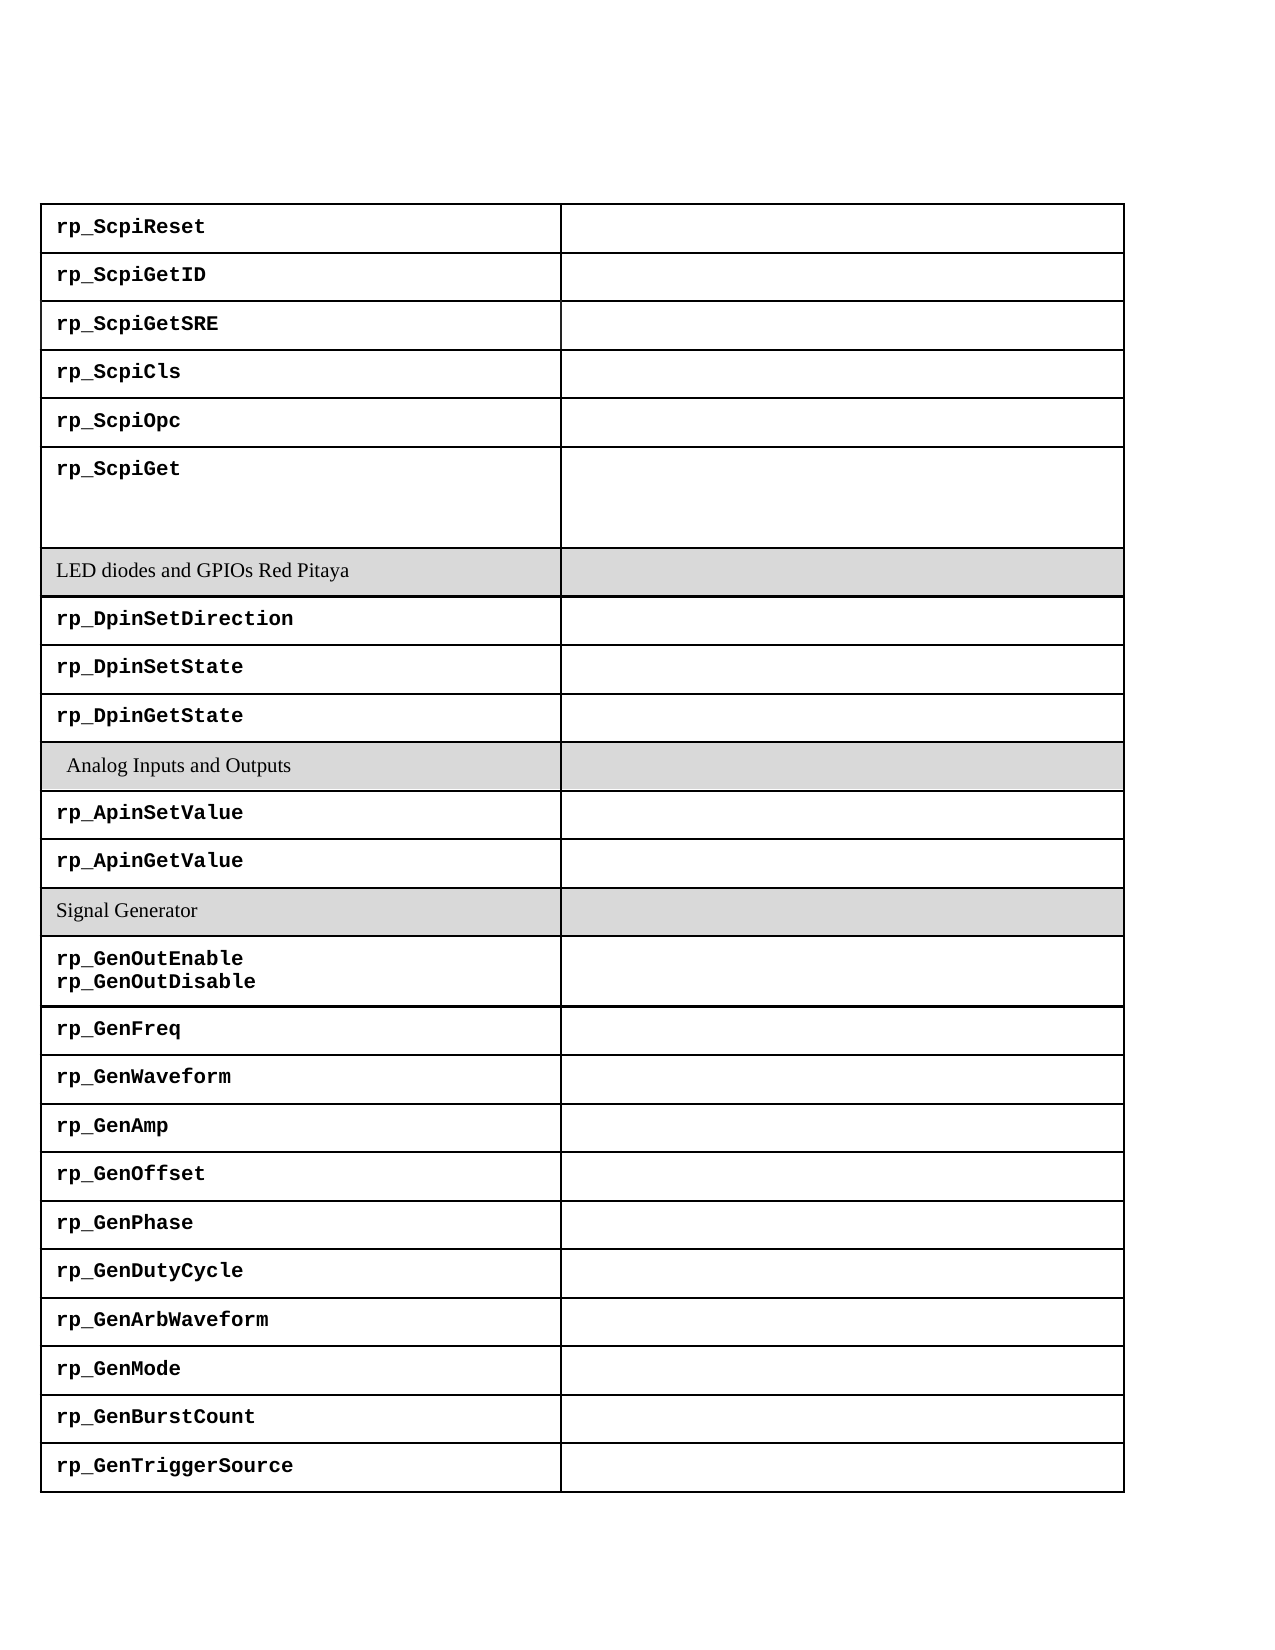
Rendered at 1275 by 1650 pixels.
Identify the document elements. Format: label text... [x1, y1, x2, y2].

table_cell [562, 1008, 1123, 1054]
table_cell rp_GenArbWaveform [42, 1299, 560, 1345]
table_cell Signal Generator [42, 889, 560, 935]
table_cell rp_ScpiCls [42, 351, 560, 397]
table_cell rp_ScpiGetSRE [42, 302, 560, 349]
table_cell [562, 254, 1123, 300]
table_cell [562, 448, 1123, 547]
table_cell [562, 1299, 1123, 1345]
table_cell rp_DpinSetState [42, 646, 560, 692]
table_cell [562, 937, 1123, 1005]
table_cell [562, 1105, 1123, 1151]
table_cell [562, 1347, 1123, 1394]
table_cell [562, 549, 1123, 595]
table_cell rp_GenBurstCount [42, 1396, 560, 1442]
table_cell [562, 1056, 1123, 1102]
table_cell rp_ApinGetValue [42, 840, 560, 887]
table_cell rp_GenFreq [42, 1008, 560, 1054]
table_cell rp_ScpiOpc [42, 399, 560, 446]
table_cell rp_GenAmp [42, 1105, 560, 1151]
table_cell rp_GenWaveform [42, 1056, 560, 1102]
table_cell [562, 598, 1123, 644]
table_cell rp_GenMode [42, 1347, 560, 1394]
table_cell [562, 695, 1123, 741]
table_cell rp_GenOffset [42, 1153, 560, 1199]
table_header rp_ScpiReset [42, 205, 560, 252]
table_cell [562, 889, 1123, 935]
table_cell rp_GenDutyCycle [42, 1250, 560, 1297]
table_cell [562, 351, 1123, 397]
table_cell [562, 302, 1123, 349]
table_cell [562, 646, 1123, 692]
table_cell [562, 840, 1123, 887]
table_cell rp_GenPhase [42, 1202, 560, 1248]
table_cell rp_DpinGetState [42, 695, 560, 741]
table_cell Analog Inputs and Outputs [42, 743, 560, 789]
table_cell [562, 792, 1123, 838]
table_cell [562, 1250, 1123, 1297]
table_cell LED diodes and GPIOs Red Pitaya [42, 549, 560, 595]
table_cell rp_GenTriggerSource [42, 1444, 560, 1491]
table_cell [562, 399, 1123, 446]
table_cell rp_ScpiGet [42, 448, 560, 547]
table_cell rp_GenOutEnable rp_GenOutDisable [42, 937, 560, 1005]
table_header [562, 205, 1123, 252]
table_cell rp_ApinSetValue [42, 792, 560, 838]
table_cell rp_DpinSetDirection [42, 598, 560, 644]
table_cell [562, 1153, 1123, 1199]
table_cell [562, 1396, 1123, 1442]
table_cell [562, 1444, 1123, 1491]
table_cell [562, 743, 1123, 789]
table_cell [562, 1202, 1123, 1248]
table_cell rp_ScpiGetID [42, 254, 560, 300]
